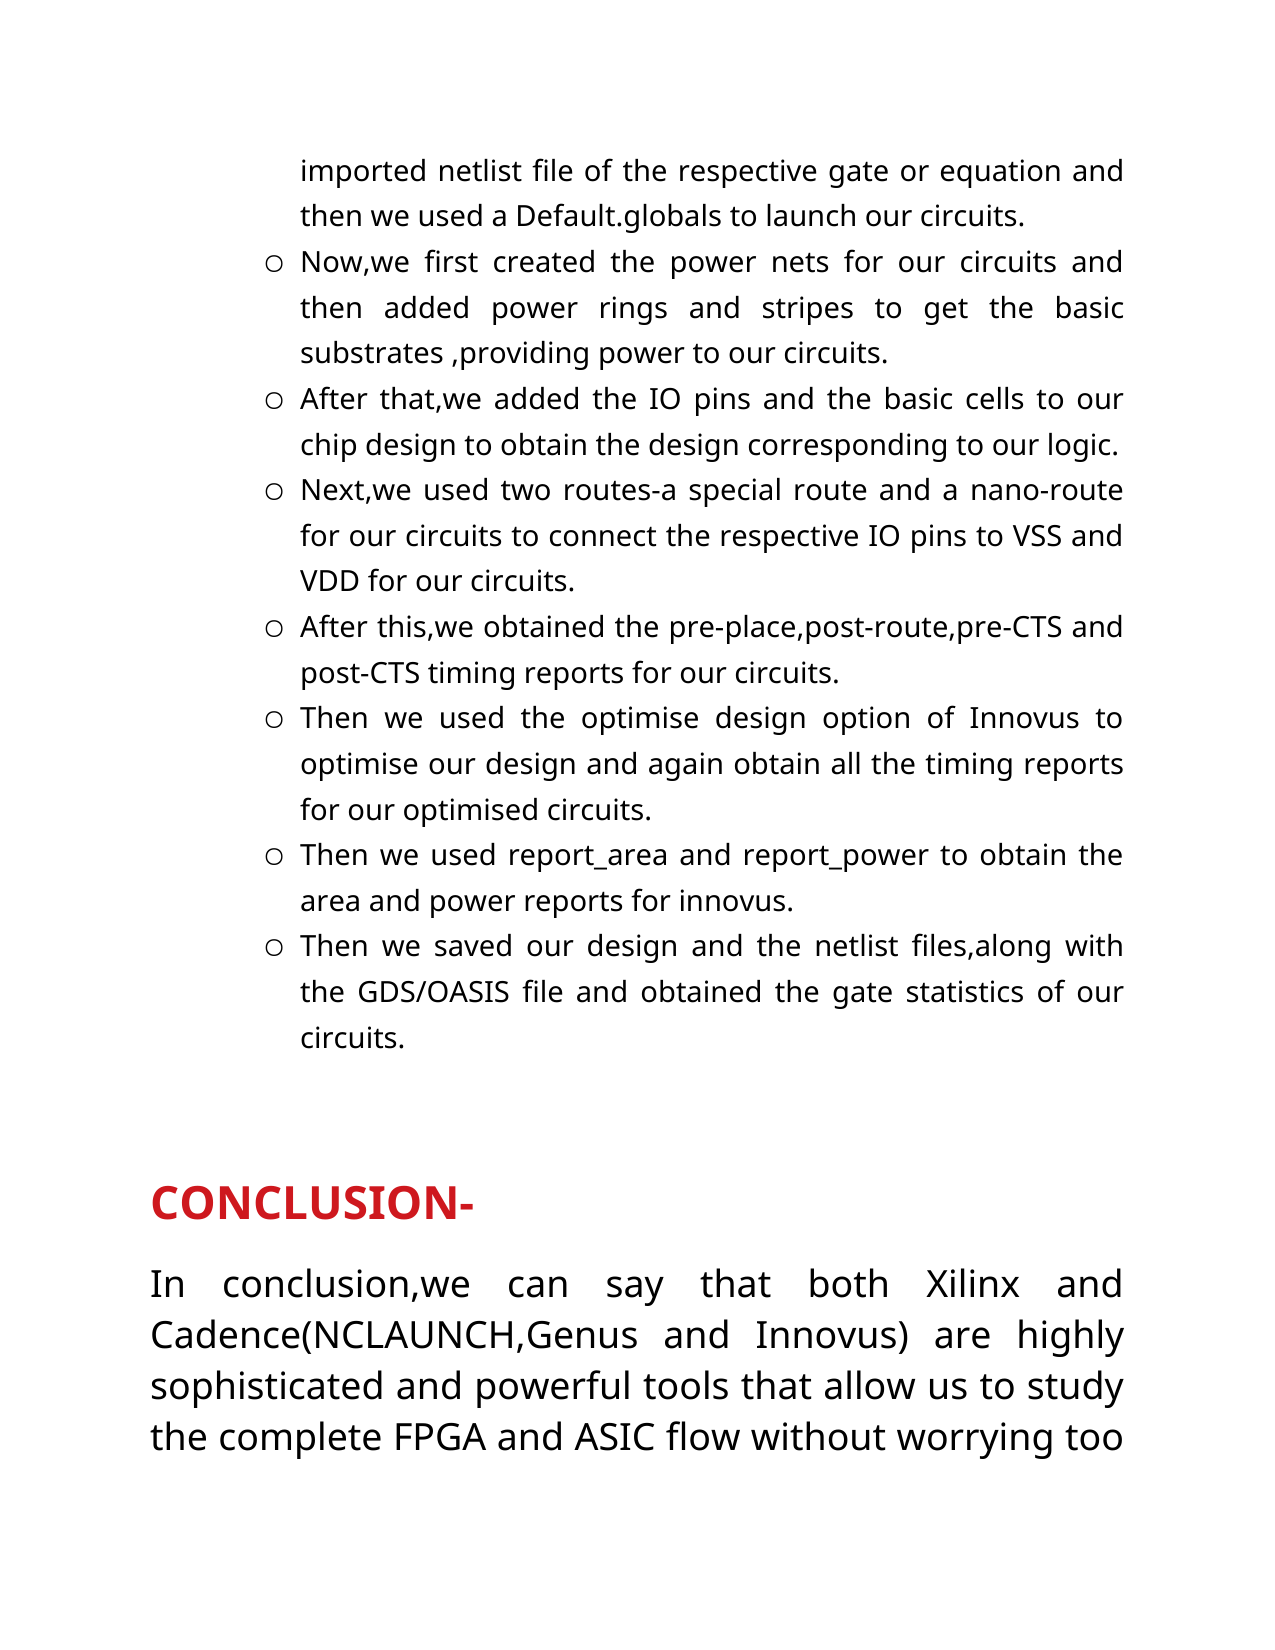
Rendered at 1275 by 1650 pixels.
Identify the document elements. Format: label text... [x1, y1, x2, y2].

text CONCLUSION- [150, 1170, 1125, 1233]
list Next,we used two routes-a special route and a nano-route for our circuits to connect the respective IO pins to VSS and VDD for our circuits. [262, 469, 1125, 600]
list imported netlist file of the respective gate or equation and then we used a Default.globals to launch our circuits. [262, 150, 1125, 235]
list Then we used the optimise design option of Innovus to optimise our design and again obtain all the timing reports for our optimised circuits. [262, 697, 1125, 828]
list After that,we added the IO pins and the basic cells to our chip design to obtain the design corresponding to our logic. [262, 378, 1125, 463]
list Then we saved our design and the netlist files,along with the GDS/OASIS file and obtained the gate statistics of our circuits. [262, 926, 1125, 1057]
list Now,we first created the power nets for our circuits and then added power rings and stripes to get the basic substrates ,providing power to our circuits. [262, 241, 1125, 372]
text In conclusion,we can say that both Xilinx and Cadence(NCLAUNCH,Genus and Innovus) are highly sophisticated and powerful tools that allow us to study the complete FPGA and ASIC flow without worrying too [150, 1258, 1125, 1462]
list After this,we obtained the pre-place,post-route,pre-CTS and post-CTS timing reports for our circuits. [262, 606, 1125, 692]
list Then we used report_area and report_power to obtain the area and power reports for innovus. [262, 834, 1125, 920]
